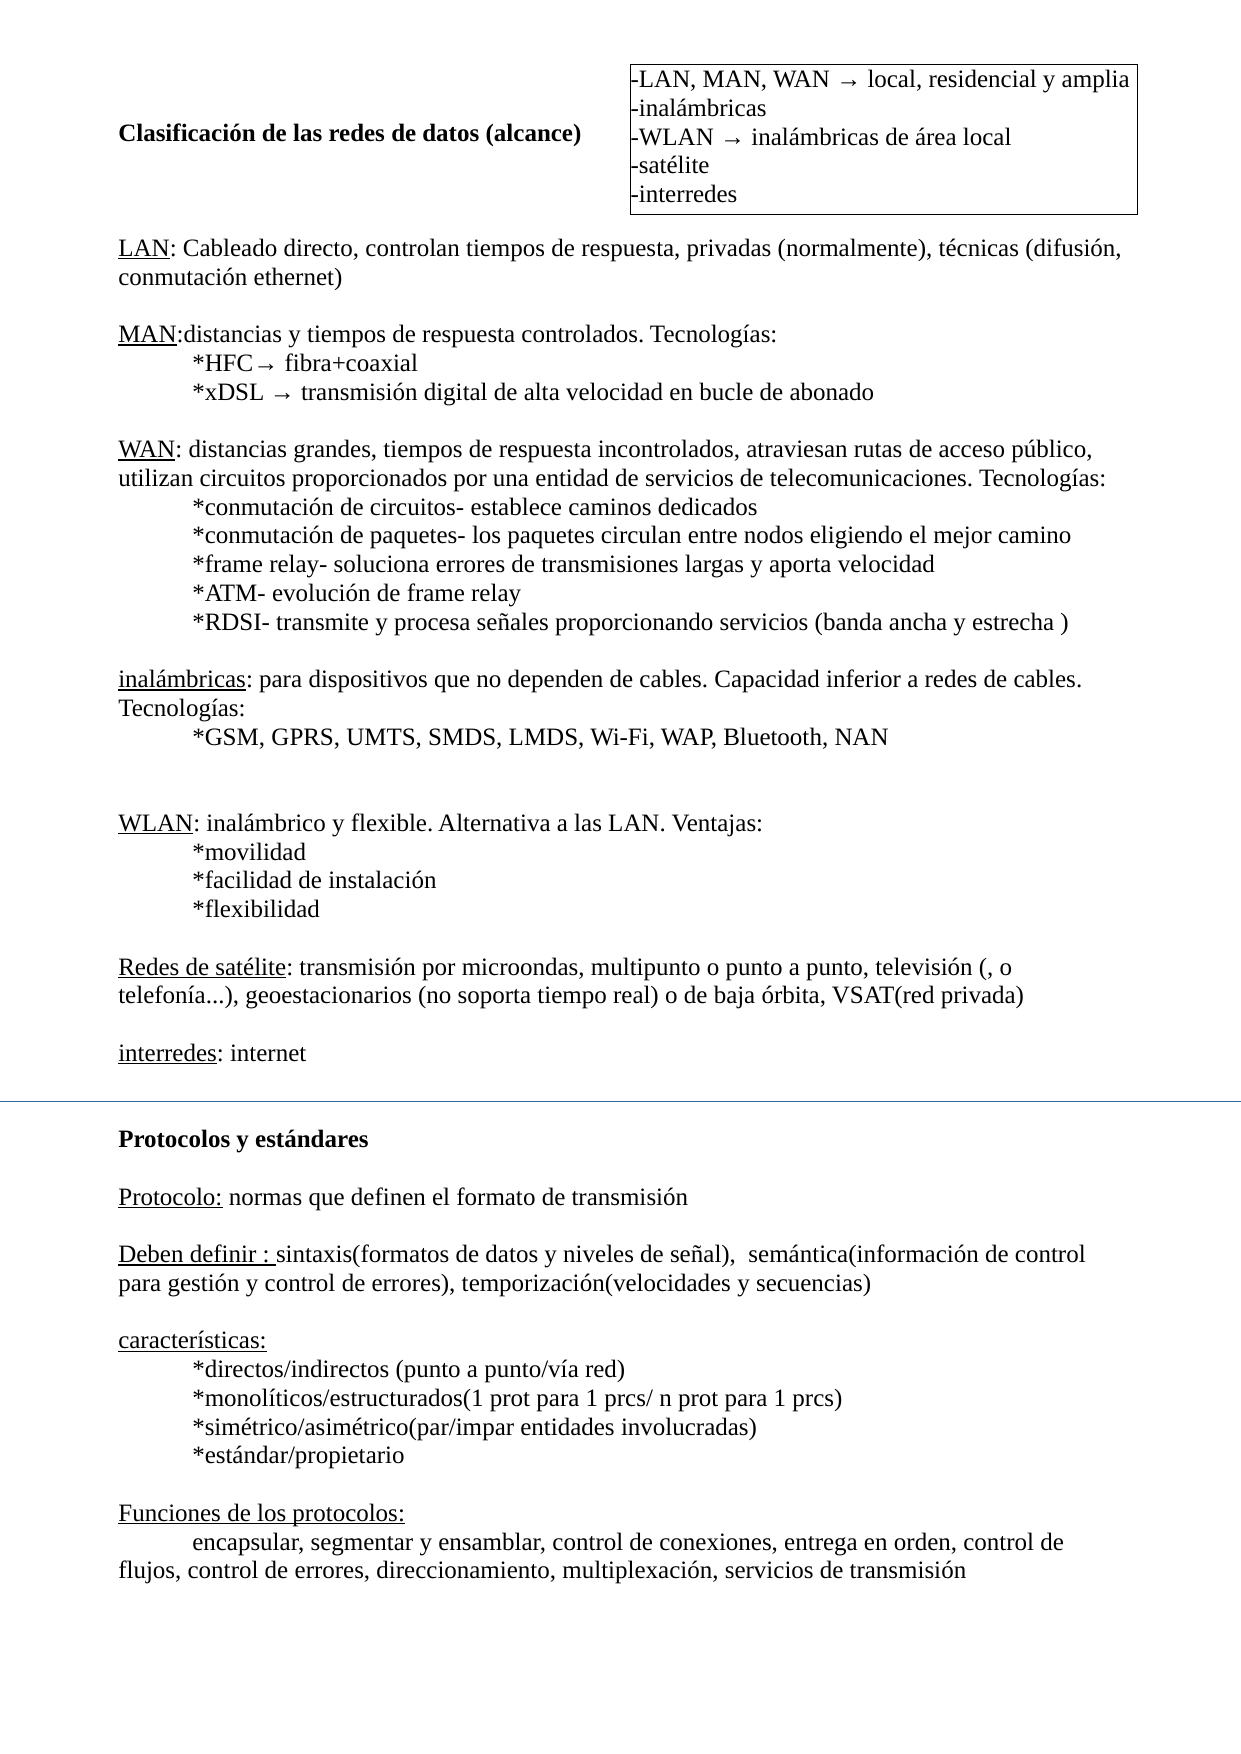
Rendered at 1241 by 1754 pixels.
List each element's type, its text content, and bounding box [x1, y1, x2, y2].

text Protocolos y estándares [118, 1124, 1122, 1153]
text *conmutación de circuitos- establece caminos dedicados [118, 492, 1122, 521]
text *simétrico/asimétrico(par/impar entidades involucradas) [118, 1412, 1122, 1441]
text características: [118, 1326, 1122, 1354]
text *HFC→ fibra+coaxial [118, 348, 1122, 377]
text Funciones de los protocolos: [118, 1498, 1122, 1527]
text WAN: distancias grandes, tiempos de respuesta incontrolados, atraviesan rutas de acceso público, utilizan circuitos proporcionados por una entidad de servicios de telecomunicaciones. Tecnologías: [118, 434, 1122, 492]
text *xDSL → transmisión digital de alta velocidad en bucle de abonado [118, 377, 1122, 406]
text *RDSI- transmite y procesa señales proporcionando servicios (banda ancha y estrecha ) [118, 607, 1122, 636]
text WLAN: inalámbrico y flexible. Alternativa a las LAN. Ventajas: [118, 808, 1122, 837]
text *ATM- evolución de frame relay [118, 578, 1122, 607]
text MAN:distancias y tiempos de respuesta controlados. Tecnologías: [118, 319, 1122, 348]
text Clasificación de las redes de datos (alcance) [631, 118, 1122, 147]
text *estándar/propietario [118, 1441, 1122, 1469]
text Deben definir : sintaxis(formatos de datos y niveles de señal), semántica(información de control para gestión y control de errores), temporización(velocidades y secuencias) [118, 1239, 1122, 1297]
text inalámbricas: para dispositivos que no dependen de cables. Capacidad inferior a redes de cables. Tecnologías: [118, 664, 1122, 722]
text LAN: Cableado directo, controlan tiempos de respuesta, privadas (normalmente), técnicas (difusión, conmutación ethernet) [118, 233, 1122, 291]
text *facilidad de instalación [118, 866, 1122, 894]
text *flexibilidad [118, 894, 1122, 923]
text *GSM, GPRS, UMTS, SMDS, LMDS, Wi-Fi, WAP, Bluetooth, NAN [118, 722, 1122, 751]
text Redes de satélite: transmisión por microondas, multipunto o punto a punto, televisión (, o telefonía...), geoestacionarios (no soporta tiempo real) o de baja órbita, VSAT(red privada) [118, 952, 1122, 1009]
text *movilidad [118, 837, 1122, 866]
text *monolíticos/estructurados(1 prot para 1 prcs/ n prot para 1 prcs) [118, 1383, 1122, 1412]
text Protocolo: normas que definen el formato de transmisión [118, 1182, 1122, 1211]
text *directos/indirectos (punto a punto/vía red) [118, 1354, 1122, 1383]
text interredes: internet [118, 1038, 1122, 1067]
text *conmutación de paquetes- los paquetes circulan entre nodos eligiendo el mejor camino [118, 521, 1122, 549]
text *frame relay- soluciona errores de transmisiones largas y aporta velocidad [118, 549, 1122, 578]
text Clasificación de las redes de datos (alcance) [118, 118, 630, 147]
text encapsular, segmentar y ensamblar, control de conexiones, entrega en orden, control de flujos, control de errores, direccionamiento, multiplexación, servicios de transmisión [118, 1527, 1122, 1584]
